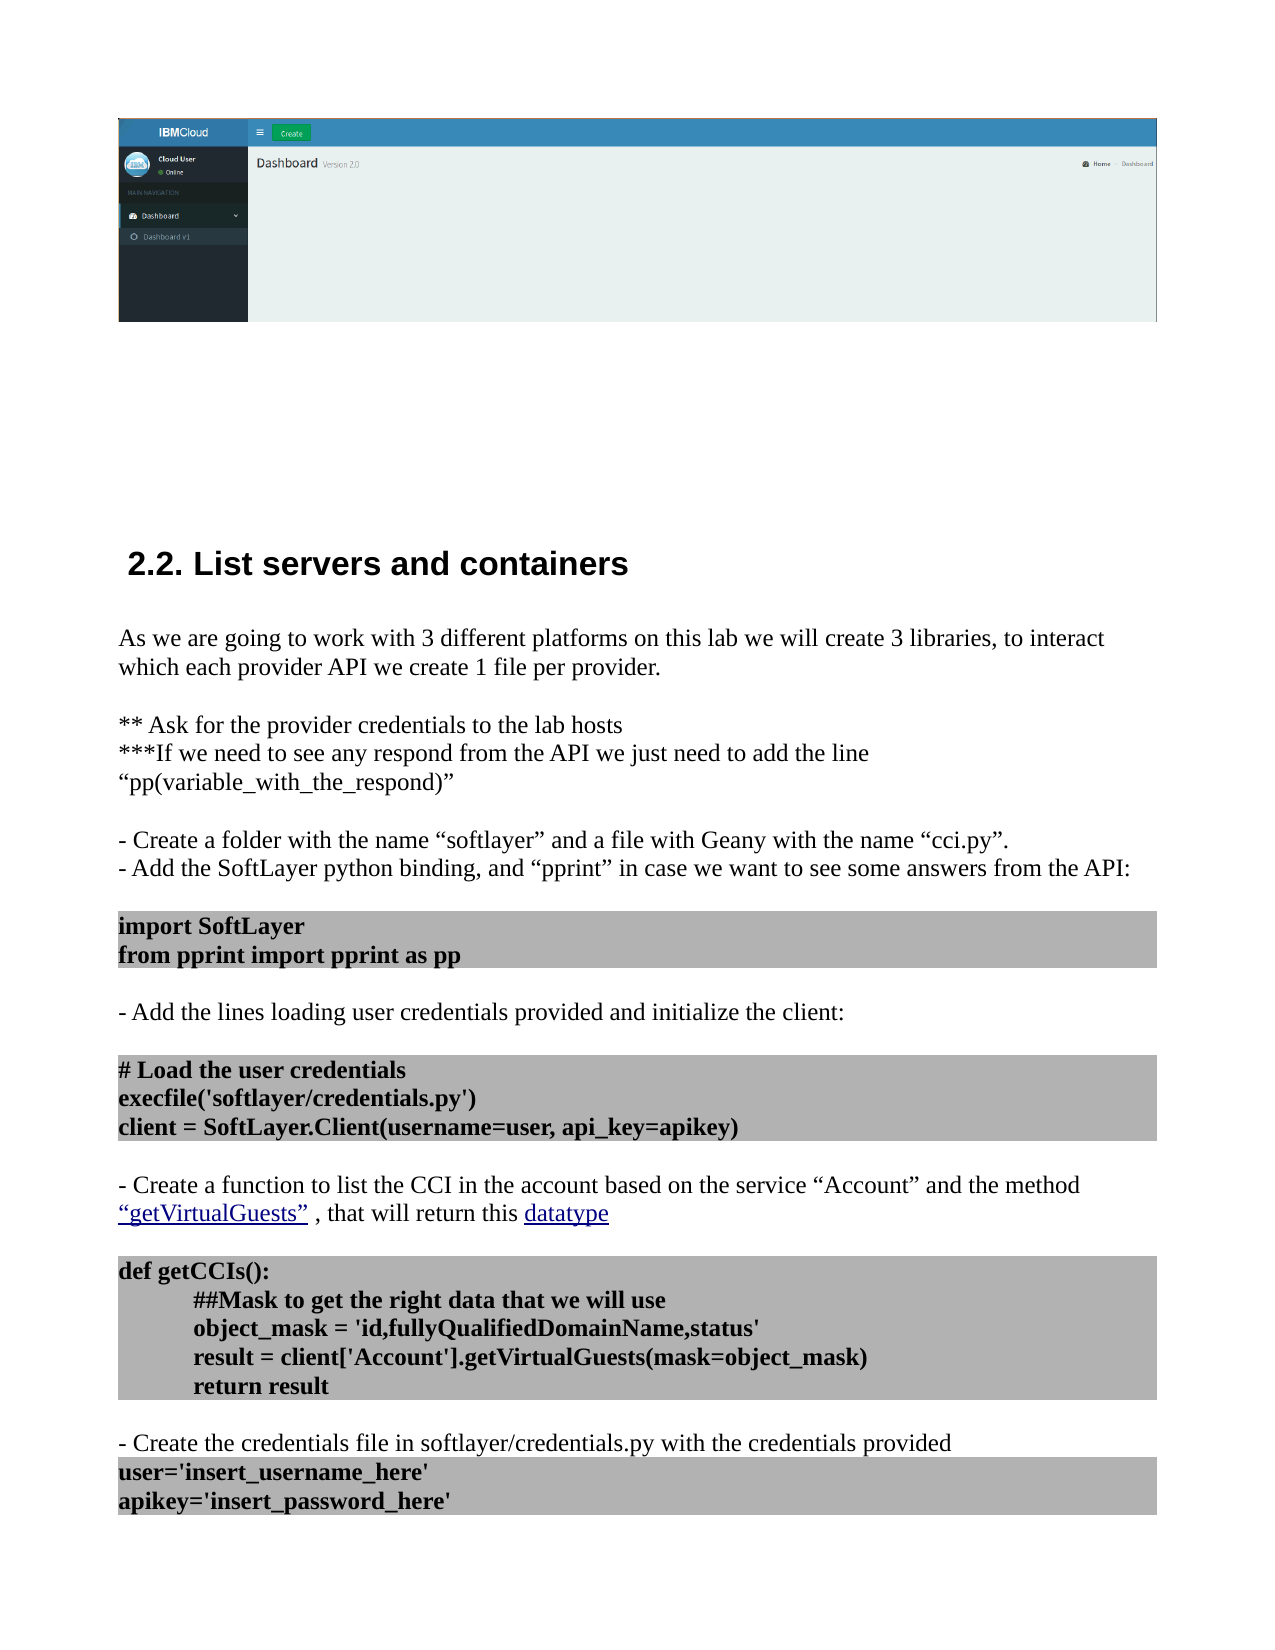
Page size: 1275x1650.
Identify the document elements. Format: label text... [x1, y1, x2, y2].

picture [118, 118, 1157, 322]
text from pprint import pprint as pp [118, 940, 1157, 968]
subtitle List servers and containers [118, 544, 1157, 582]
text ##Mask to get the right data that we will use [118, 1285, 1157, 1313]
text result = client['Account'].getVirtualGuests(mask=object_mask) [118, 1342, 1157, 1371]
text user='insert_username_here' [118, 1457, 1157, 1486]
text object_mask = 'id,fullyQualifiedDomainName,status' [118, 1313, 1157, 1342]
text client = SoftLayer.Client(username=user, api_key=apikey) [118, 1112, 1157, 1141]
text return result [118, 1371, 1157, 1400]
text - Create a folder with the name “softlayer” and a file with Geany with the name “cci.py”. [118, 825, 1157, 853]
text - Create the credentials file in softlayer/credentials.py with the credentials provided [118, 1428, 1157, 1457]
text - Add the lines loading user credentials provided and initialize the client: [118, 997, 1157, 1026]
text execfile('softlayer/credentials.py') [118, 1083, 1157, 1112]
text - Add the SoftLayer python binding, and “pprint” in case we want to see some answers from the API: [118, 853, 1157, 882]
text ***If we need to see any respond from the API we just need to add the line “pp(variable_with_the_respond)” [118, 738, 1157, 796]
text - Create a function to list the CCI in the account based on the service “Account” and the method “getVirtualGuests” , that will return this datatype [118, 1170, 1157, 1227]
text def getCCIs(): [118, 1256, 1157, 1285]
text # Load the user credentials [118, 1055, 1157, 1083]
text apikey='insert_password_here' [118, 1486, 1157, 1515]
text import SoftLayer [118, 911, 1157, 940]
text ** Ask for the provider credentials to the lab hosts [118, 710, 1157, 738]
text As we are going to work with 3 different platforms on this lab we will create 3 libraries, to interact which each provider API we create 1 file per provider. [118, 623, 1157, 681]
